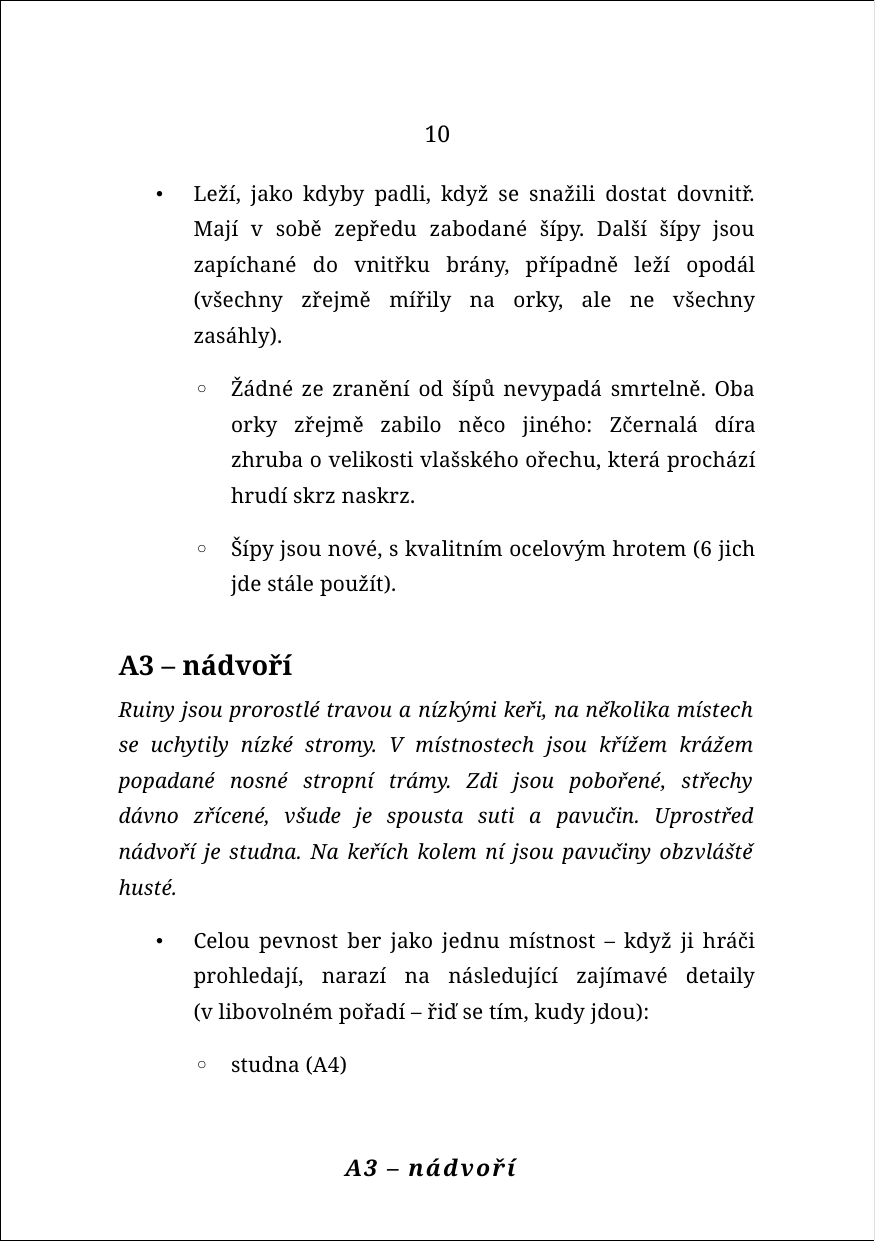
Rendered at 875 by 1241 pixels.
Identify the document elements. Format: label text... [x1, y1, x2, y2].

text Ruiny jsou prorostlé travou a⁠ nízkými keři, na několika místech se uchytily nízké stromy. V⁠ místnostech jsou křížem krážem popadané nosné stropní trámy. Zdi jsou pobořené, střechy dávno zřícené, všude je spousta suti a⁠ pavučin. Uprostřed nádvoří je studna. Na keřích kolem ní jsou pavučiny obzvláště husté. [118, 695, 756, 901]
list Leží, jako kdyby padli, když se snažili dostat dovnitř. Mají v⁠ sobě zepředu zabodané šípy. Další šípy jsou zapíchané do vnitřku brány, případně leží opodál (všechny zřejmě mířily na orky, ale ne všechny zasáhly). [156, 179, 756, 349]
list studna (A4) [193, 1050, 756, 1079]
list Celou pevnost ber jako jednu místnost – když ji hráči prohledají, narazí na následující zajímavé detaily (v⁠ libovolném pořadí – řiď se tím, kudy jdou): [156, 926, 756, 1025]
list Šípy jsou nové, s⁠ kvalitním ocelovým hrotem (6 jich jde stále použít). [193, 534, 756, 598]
subtitle A3 – nádvoří [118, 646, 756, 683]
list Žádné ze zranění od šípů nevypadá smrtelně. Oba orky zřejmě zabilo něco jiného: Zčernalá díra zhruba o⁠ velikosti vlašského ořechu, která prochází hrudí skrz naskrz. [193, 374, 756, 509]
